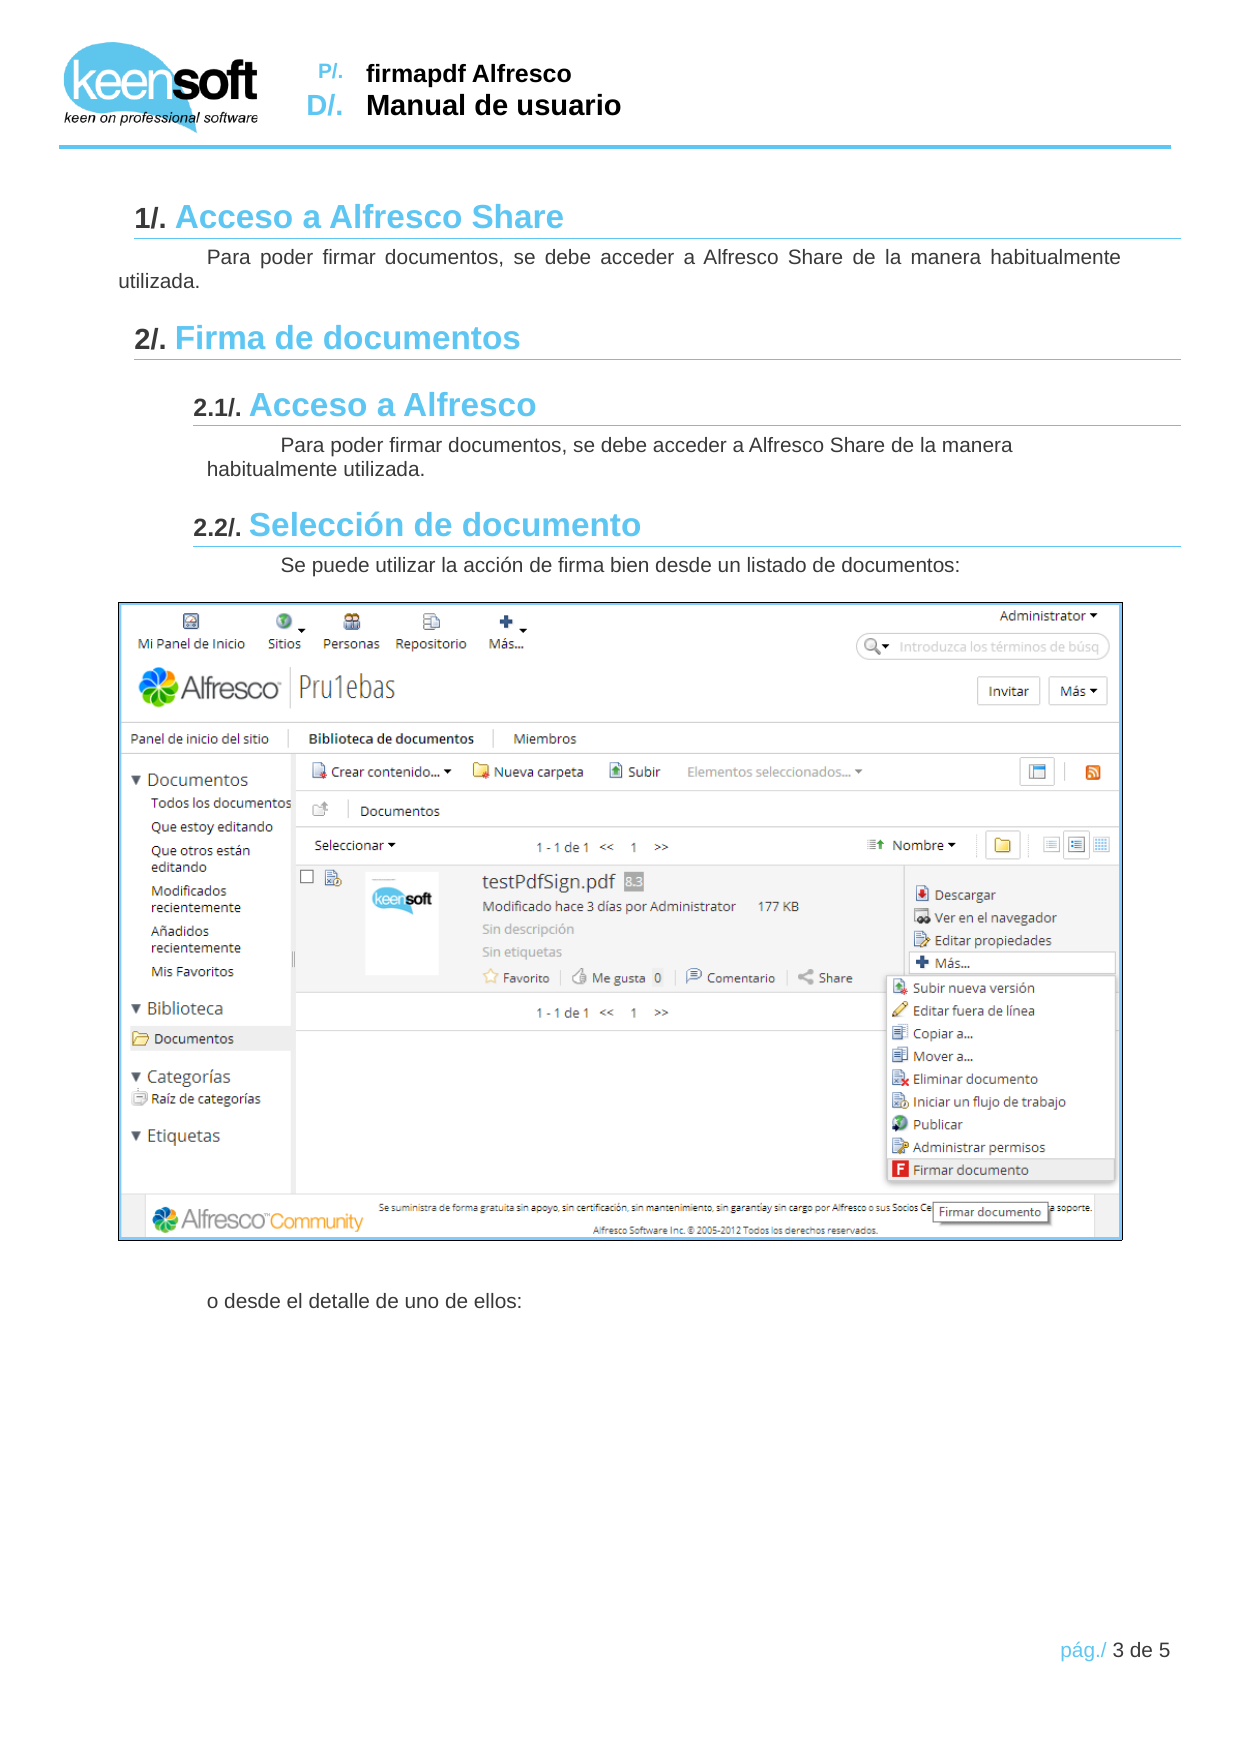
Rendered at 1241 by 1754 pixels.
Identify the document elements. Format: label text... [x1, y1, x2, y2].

text Para poder firmar documentos, se debe acceder a Alfresco Share de la manera habitualmente utilizada. [118, 245, 1122, 293]
subtitle Selección de documento [193, 505, 1181, 546]
picture [63, 42, 258, 133]
text o desde el detalle de uno de ellos: [118, 1289, 1122, 1313]
text Para poder firmar documentos, se debe acceder a Alfresco Share de la manera habitualmente utilizada. [118, 432, 1122, 480]
text Se puede utilizar la acción de firma bien desde un listado de documentos: [118, 553, 1122, 577]
subtitle Firma de documentos [134, 318, 1181, 359]
subtitle Acceso a Alfresco Share [134, 197, 1181, 238]
subtitle Acceso a Alfresco [193, 385, 1181, 425]
